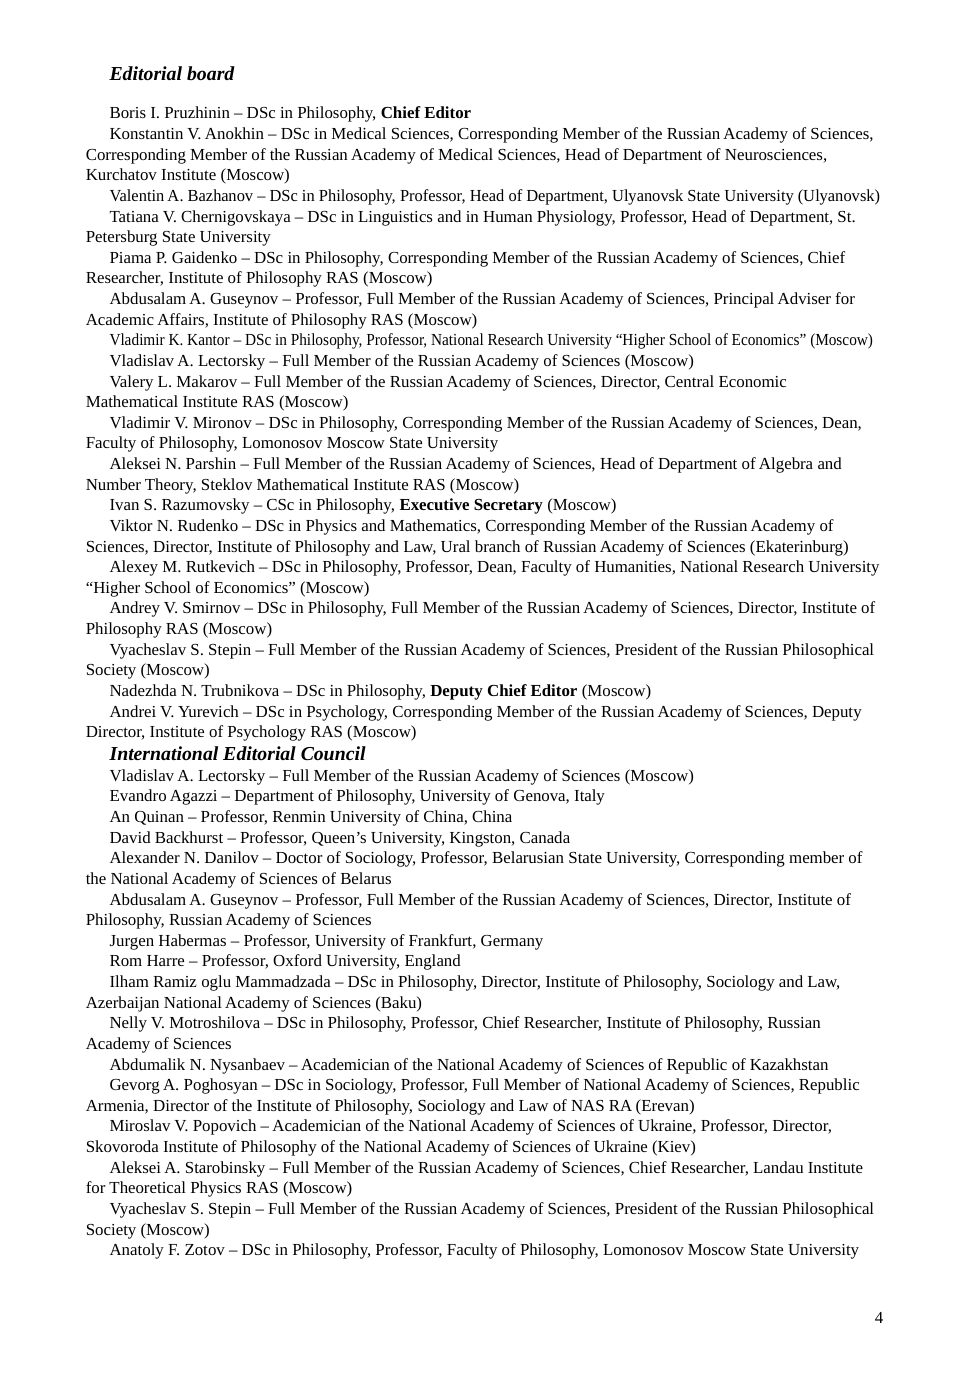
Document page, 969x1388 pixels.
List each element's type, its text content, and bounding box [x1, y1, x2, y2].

text Vyacheslav S. Stepin – Full Member of the Russian Academy of Sciences, President of the Russian Philosophical Society (Moscow) [86, 639, 883, 680]
text Gevorg A. Poghosyan – DSc in Sociology, Professor, Full Member of National Academy of Sciences, Republic Armenia, Director of the Institute of Philosophy, Sociology and Law of NAS RA (Erevan) [86, 1074, 883, 1115]
text Tatiana V. Chernigovskaya – DSc in Linguistics and in Human Physiology, Professor, Head of Department, St. Petersburg State University [86, 206, 883, 247]
text Vladimir K. Kantor – DSc in Philosophy, Professor, National Research University “Higher School of Economics” (Moscow) [86, 329, 883, 350]
text Boris I. Pruzhinin – DSc in Philosophy, Chief Editor [86, 102, 883, 123]
text Valery L. Makarov – Full Member of the Russian Academy of Sciences, Director, Central Economic Mathematical Institute RAS (Moscow) [86, 371, 883, 412]
text Valentin A. Bazhanov – DSc in Philosophy, Professor, Head of Department, Ulyanovsk State University (Ulyanovsk) [86, 185, 883, 206]
text Abdusalam A. Guseynov – Professor, Full Member of the Russian Academy of Sciences, Principal Adviser for Academic Affairs, Institute of Philosophy RAS (Moscow) [86, 288, 883, 329]
text Nadezhda N. Trubnikova – DSc in Philosophy, Deputy Chief Editor (Moscow) [86, 680, 883, 701]
text Aleksei N. Parshin – Full Member of the Russian Academy of Sciences, Head of Department of Algebra and Number Theory, Steklov Mathematical Institute RAS (Moscow) [86, 453, 883, 494]
text Abdusalam A. Guseynov – Professor, Full Member of the Russian Academy of Sciences, Director, Institute of Philosophy, Russian Academy of Sciences [86, 888, 883, 930]
text Evandro Agazzi – Department of Philosophy, University of Genova, Italy [86, 785, 883, 806]
text Alexander N. Danilov – Doctor of Sociology, Professor, Belarusian State University, Corresponding member of the National Academy of Sciences of Belarus [86, 847, 883, 888]
text David Backhurst – Professor, Queen’s University, Kingston, Canada [86, 827, 883, 847]
text Miroslav V. Popovich – Academician of the National Academy of Sciences of Ukraine, Professor, Director, Skovoroda Institute of Philosophy of the National Academy of Sciences of Ukraine (Kiev) [86, 1115, 883, 1157]
text An Quinan – Professor, Renmin University of China, China [86, 806, 883, 827]
text Vladislav A. Lectorsky – Full Member of the Russian Academy of Sciences (Moscow) [86, 350, 883, 371]
text International Editorial Council [86, 742, 883, 765]
text Abdumalik N. Nysanbaev – Academician of the National Academy of Sciences of Republic of Kazakhstan [86, 1053, 883, 1074]
text Konstantin V. Anokhin – DSc in Medical Sciences, Corresponding Member of the Russian Academy of Sciences, Corresponding Member of the Russian Academy of Medical Sciences, Head of Department of Neurosciences, Kurchatov Institute (Moscow) [86, 123, 883, 185]
text Ivan S. Razumovsky – CSc in Philosophy, Executive Secretary (Moscow) [86, 494, 883, 515]
text Alexey M. Rutkevich – DSc in Philosophy, Professor, Dean, Faculty of Humanities, National Research University “Higher School of Economics” (Moscow) [86, 556, 883, 597]
text Anatoly F. Zotov – DSc in Philosophy, Professor, Faculty of Philosophy, Lomonosov Moscow State University [86, 1239, 883, 1260]
text Andrey V. Smirnov – DSc in Philosophy, Full Member of the Russian Academy of Sciences, Director, Institute of Philosophy RAS (Moscow) [86, 597, 883, 639]
text Jurgen Habermas – Professor, University of Frankfurt, Germany [86, 930, 883, 950]
text Vyacheslav S. Stepin – Full Member of the Russian Academy of Sciences, President of the Russian Philosophical Society (Moscow) [86, 1198, 883, 1239]
text Rom Harre – Professor, Oxford University, England [86, 950, 883, 971]
text Aleksei A. Starobinsky – Full Member of the Russian Academy of Sciences, Chief Researcher, Landau Institute for Theoretical Physics RAS (Moscow) [86, 1157, 883, 1198]
text Vladimir V. Mironov – DSc in Philosophy, Corresponding Member of the Russian Academy of Sciences, Dean, Faculty of Philosophy, Lomonosov Moscow State University [86, 412, 883, 453]
text Viktor N. Rudenko – DSc in Physics and Mathematics, Corresponding Member of the Russian Academy of Sciences, Director, Institute of Philosophy and Law, Ural branch of Russian Academy of Sciences (Ekaterinburg) [86, 515, 883, 556]
text Vladislav A. Lectorsky – Full Member of the Russian Academy of Sciences (Moscow) [86, 765, 883, 785]
text Ilham Ramiz oglu Mammadzada – DSc in Philosophy, Director, Institute of Philosophy, Sociology and Law, Azerbaijan National Academy of Sciences (Baku) [86, 971, 883, 1012]
text Piama P. Gaidenko – DSc in Philosophy, Corresponding Member of the Russian Academy of Sciences, Chief Researcher, Institute of Philosophy RAS (Moscow) [86, 247, 883, 288]
text Editorial board [86, 62, 883, 85]
text Nelly V. Motroshilova – DSc in Philosophy, Professor, Chief Researcher, Institute of Philosophy, Russian Academy of Sciences [86, 1012, 883, 1053]
text Andrei V. Yurevich – DSc in Psychology, Corresponding Member of the Russian Academy of Sciences, Deputy Director, Institute of Psychology RAS (Moscow) [86, 701, 883, 742]
